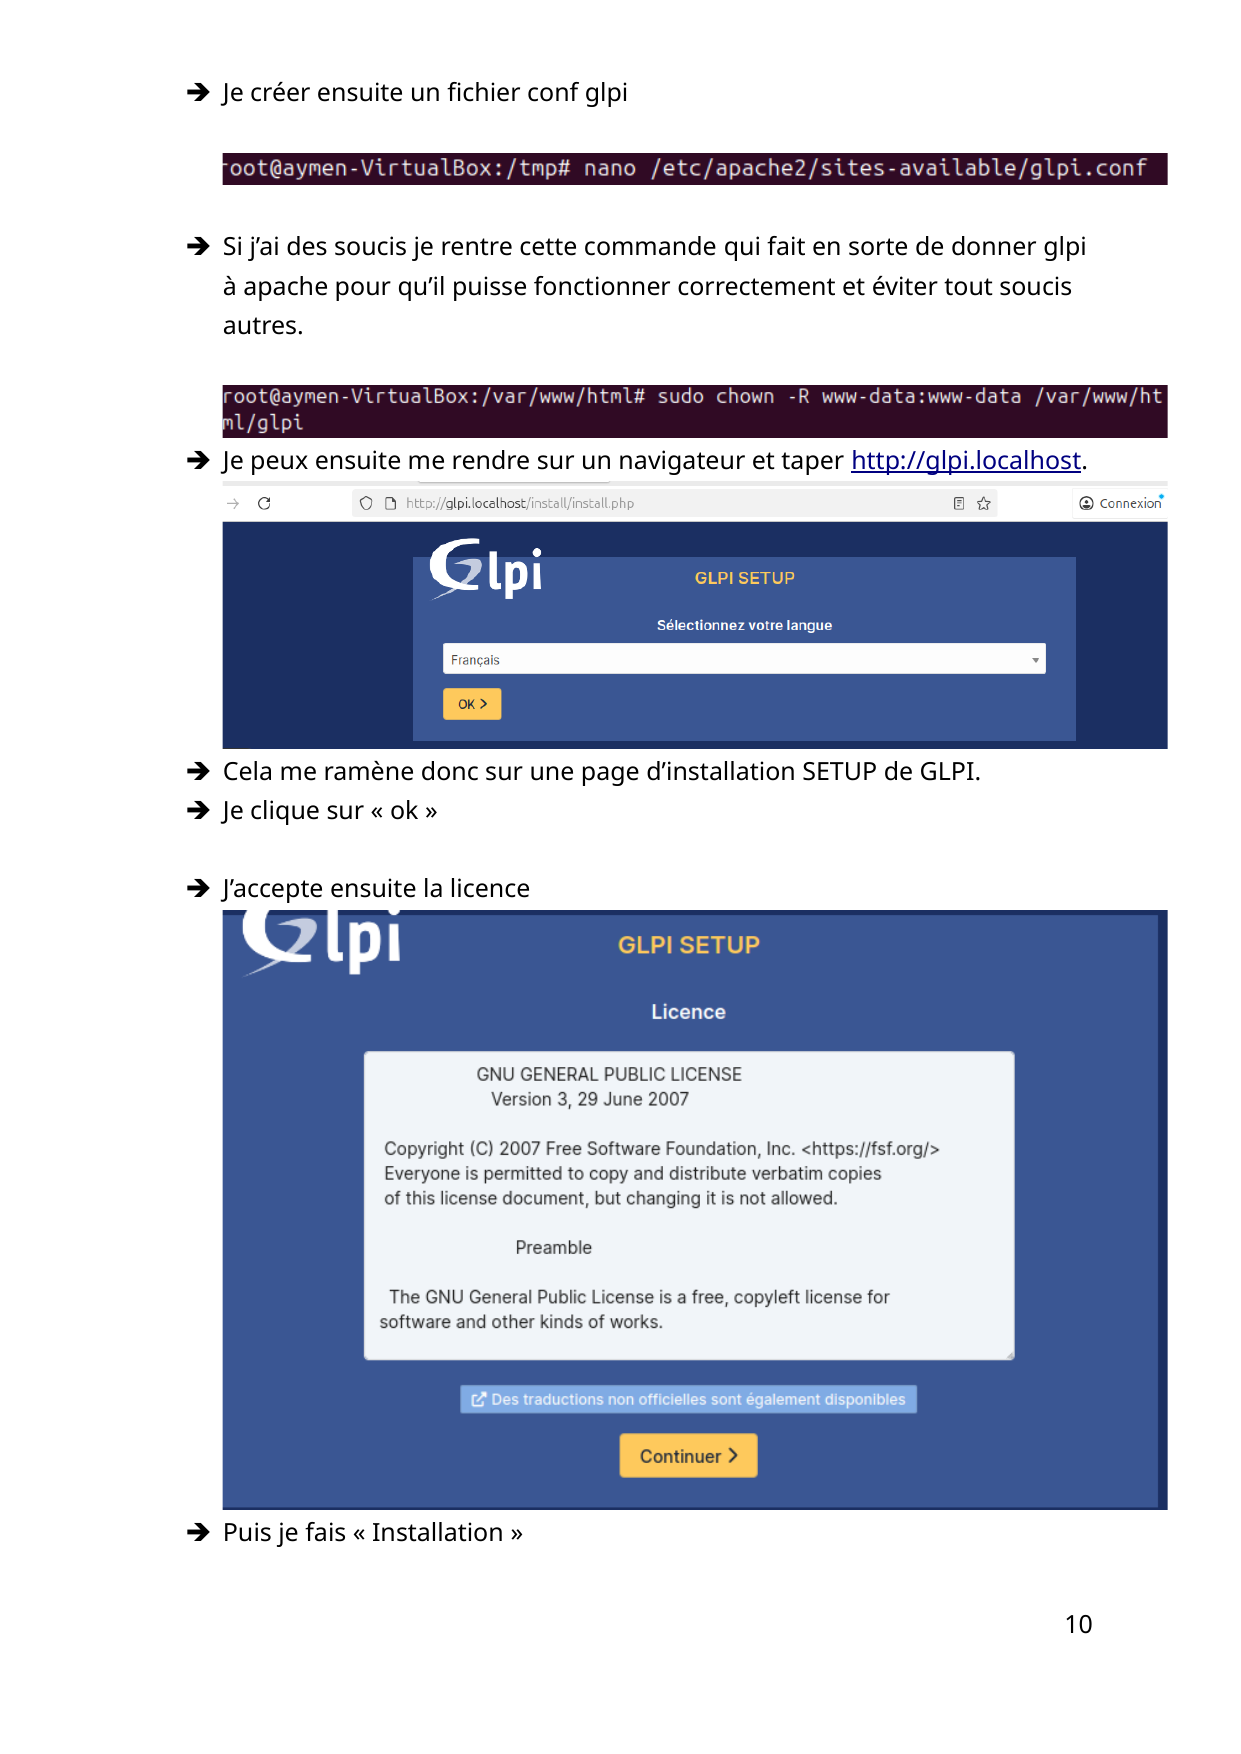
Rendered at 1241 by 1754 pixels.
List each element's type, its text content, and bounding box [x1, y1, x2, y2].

list Je créer ensuite un fichier conf glpi [185, 75, 1093, 109]
list Cela me ramène donc sur une page d’installation SETUP de GLPI. [185, 753, 1093, 787]
list Je peux ensuite me rendre sur un navigateur et taper http://glpi.localhost. [185, 442, 1093, 477]
list J’accepte ensuite la licence [185, 871, 1093, 905]
list Puis je fais « Installation » [185, 1514, 1093, 1549]
list Je clique sur « ok » [185, 792, 1093, 826]
list Si j’ai des soucis je rentre cette commande qui fait en sorte de donner glpi à apache pour qu’il puisse fonctionner correctement et éviter tout soucis autres. [185, 229, 1093, 341]
